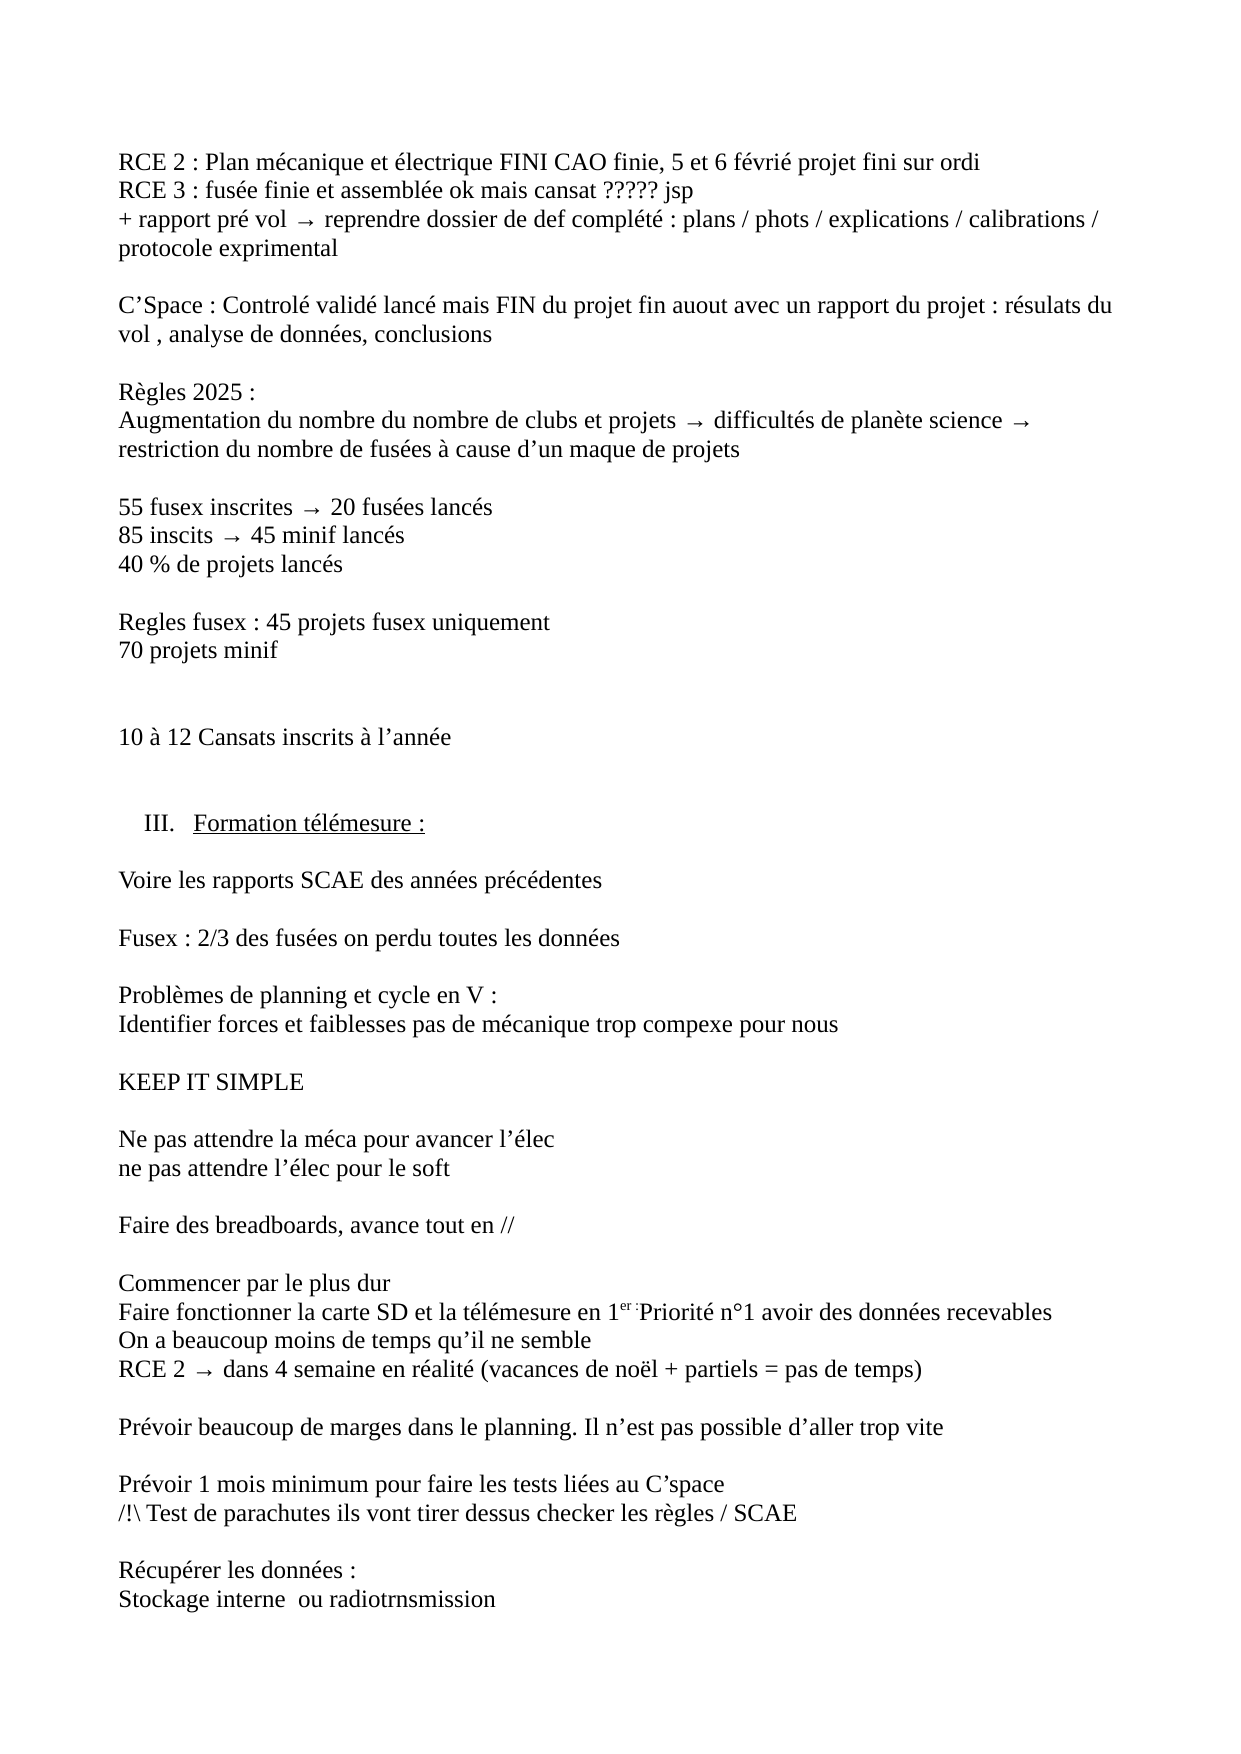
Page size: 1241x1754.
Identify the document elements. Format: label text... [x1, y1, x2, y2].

text RCE 2 → dans 4 semaine en réalité (vacances de noël + partiels = pas de temps) [118, 1354, 1122, 1383]
text Identifier forces et faiblesses pas de mécanique trop compexe pour nous [118, 1009, 1122, 1038]
text Ne pas attendre la méca pour avancer l’élec [118, 1124, 1122, 1153]
text Regles fusex : 45 projets fusex uniquement [118, 607, 1122, 636]
text Augmentation du nombre du nombre de clubs et projets → difficultés de planète science → restriction du nombre de fusées à cause d’un maque de projets [118, 406, 1122, 463]
text Récupérer les données : [118, 1556, 1122, 1584]
text ne pas attendre l’élec pour le soft [118, 1153, 1122, 1182]
text KEEP IT SIMPLE [118, 1067, 1122, 1096]
text Commencer par le plus dur [118, 1268, 1122, 1297]
text Faire des breadboards, avance tout en // [118, 1211, 1122, 1239]
text RCE 2 : Plan mécanique et électrique FINI CAO finie, 5 et 6 févrié projet fini sur ordi RCE 3 : fusée finie et assemblée ok mais cansat ????? jsp [118, 147, 1122, 204]
text Règles 2025 : [118, 377, 1122, 406]
text 40 % de projets lancés [118, 549, 1122, 578]
text Problèmes de planning et cycle en V : [118, 981, 1122, 1009]
text 10 à 12 Cansats inscrits à l’année [118, 722, 1122, 751]
text + rapport pré vol → reprendre dossier de def complété : plans / phots / explications / calibrations / protocole exprimental [118, 204, 1122, 262]
text Voire les rapports SCAE des années précédentes [118, 866, 1122, 894]
text Stockage interne ou radiotrnsmission [118, 1584, 1122, 1613]
text 85 inscits → 45 minif lancés [118, 521, 1122, 549]
text C’Space : Controlé validé lancé mais FIN du projet fin auout avec un rapport du projet : résulats du vol , analyse de données, conclusions [118, 291, 1122, 348]
text Prévoir beaucoup de marges dans le planning. Il n’est pas possible d’aller trop vite [118, 1412, 1122, 1441]
text On a beaucoup moins de temps qu’il ne semble [118, 1326, 1122, 1354]
text Prévoir 1 mois minimum pour faire les tests liées au C’space [118, 1469, 1122, 1498]
text Faire fonctionner la carte SD et la télémesure en 1er :Priorité n°1 avoir des données recevables [118, 1297, 1122, 1326]
text Fusex : 2/3 des fusées on perdu toutes les données [118, 923, 1122, 952]
text 70 projets minif [118, 636, 1122, 664]
text /!\ Test de parachutes ils vont tirer dessus checker les règles / SCAE [118, 1498, 1122, 1527]
text 55 fusex inscrites → 20 fusées lancés [118, 492, 1122, 521]
list Formation télémesure : [175, 808, 1122, 837]
